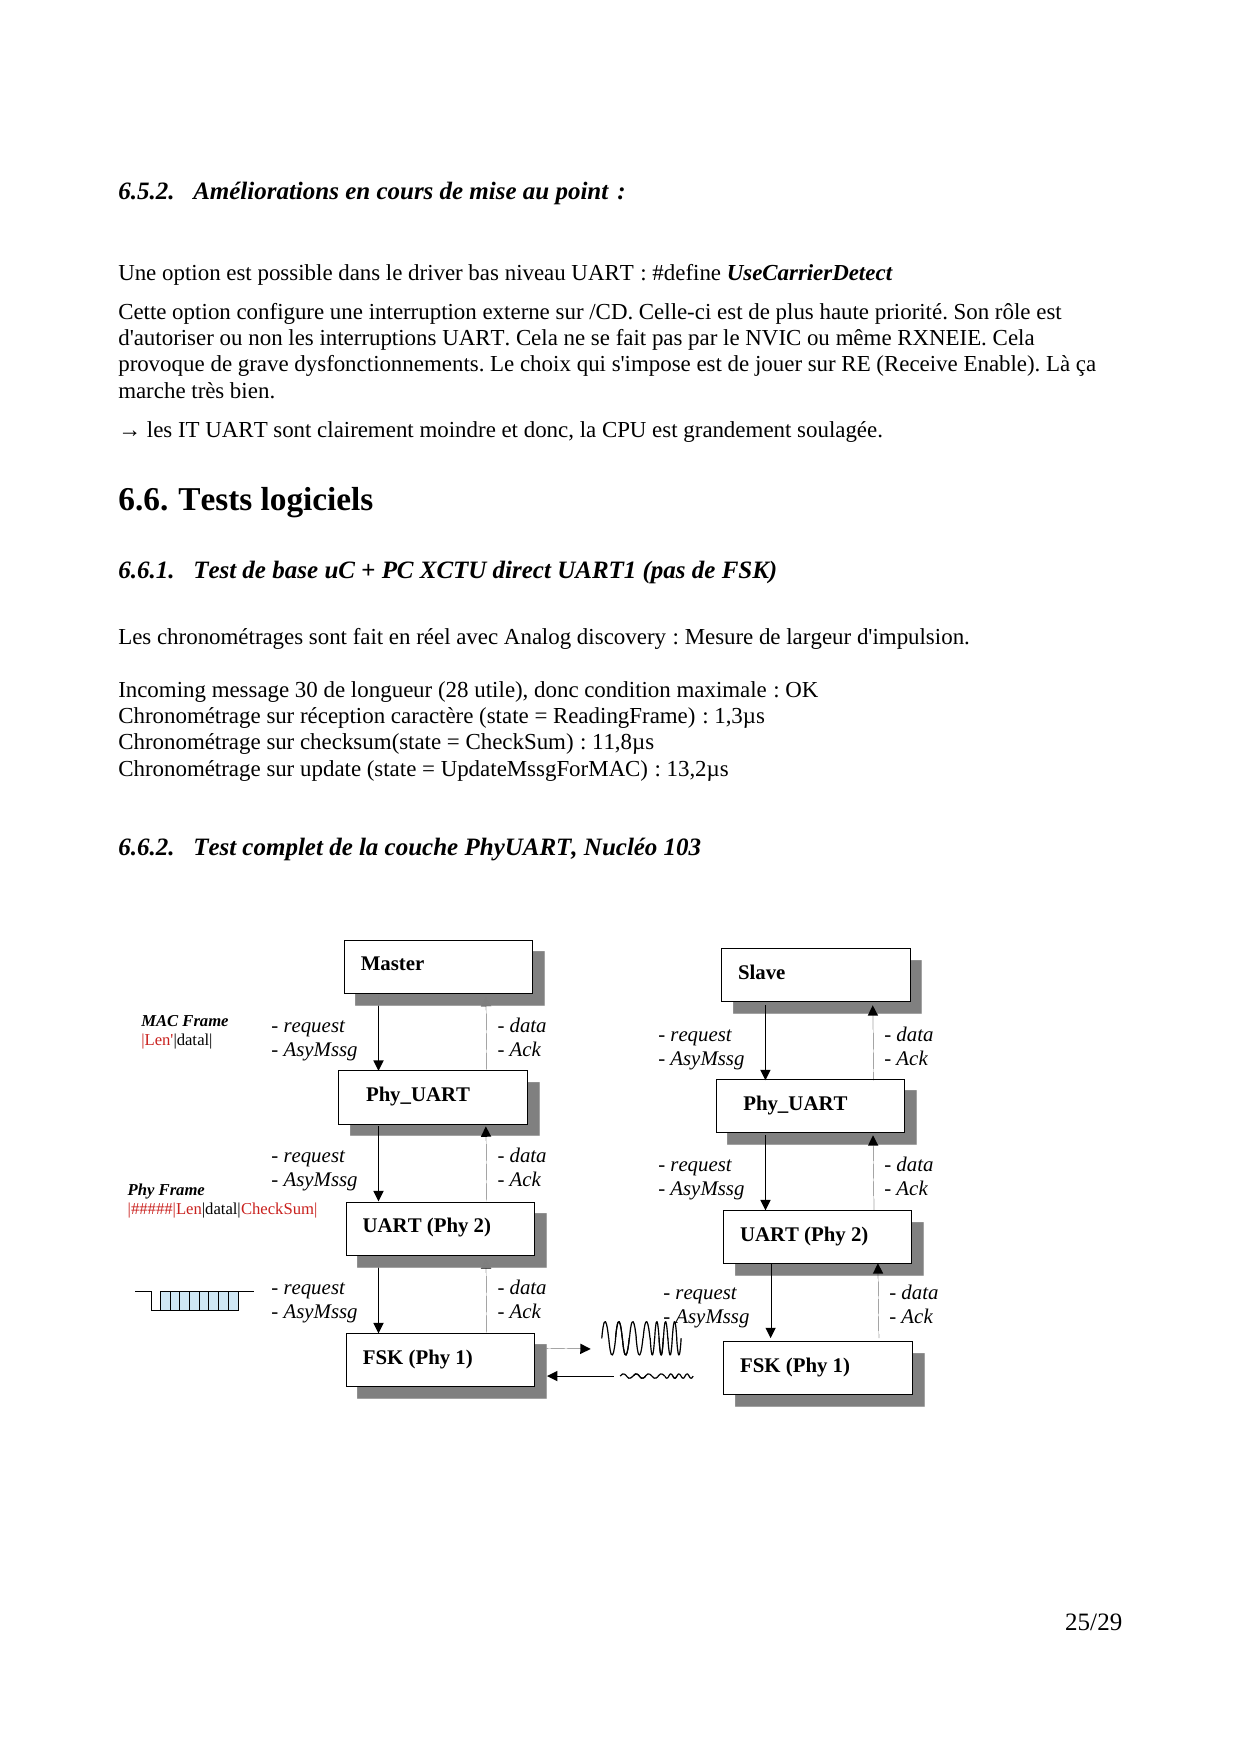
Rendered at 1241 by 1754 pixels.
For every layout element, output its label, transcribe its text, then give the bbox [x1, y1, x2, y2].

subtitle Test de base uC + PC XCTU direct UART1 (pas de FSK) [118, 555, 1122, 584]
text → les IT UART sont clairement moindre et donc, la CPU est grandement soulagée. [118, 416, 1122, 442]
subtitle Test complet de la couche PhyUART, Nucléo 103 [118, 832, 1122, 861]
text Chronométrage sur réception caractère (state = ReadingFrame) : 1,3µs [118, 702, 1122, 728]
subtitle Améliorations en cours de mise au point : [118, 176, 1122, 205]
text Cette option configure une interruption externe sur /CD. Celle-ci est de plus haute priorité. Son rôle est d'autoriser ou non les interruptions UART. Cela ne se fait pas par le NVIC ou même RXNEIE. Cela provoque de grave dysfonctionnements. Le choix qui s'impose est de jouer sur RE (Receive Enable). Là ça marche très bien. [118, 298, 1122, 403]
subtitle Tests logiciels [118, 479, 1122, 518]
text Chronométrage sur checksum(state = CheckSum) : 11,8µs [118, 728, 1122, 755]
text Les chronométrages sont fait en réel avec Analog discovery : Mesure de largeur d'impulsion. [118, 623, 1122, 649]
text Incoming message 30 de longueur (28 utile), donc condition maximale : OK [118, 676, 1122, 702]
text Une option est possible dans le driver bas niveau UART : #define UseCarrierDetect [118, 259, 1122, 285]
text Chronométrage sur update (state = UpdateMssgForMAC) : 13,2µs [118, 755, 1122, 781]
